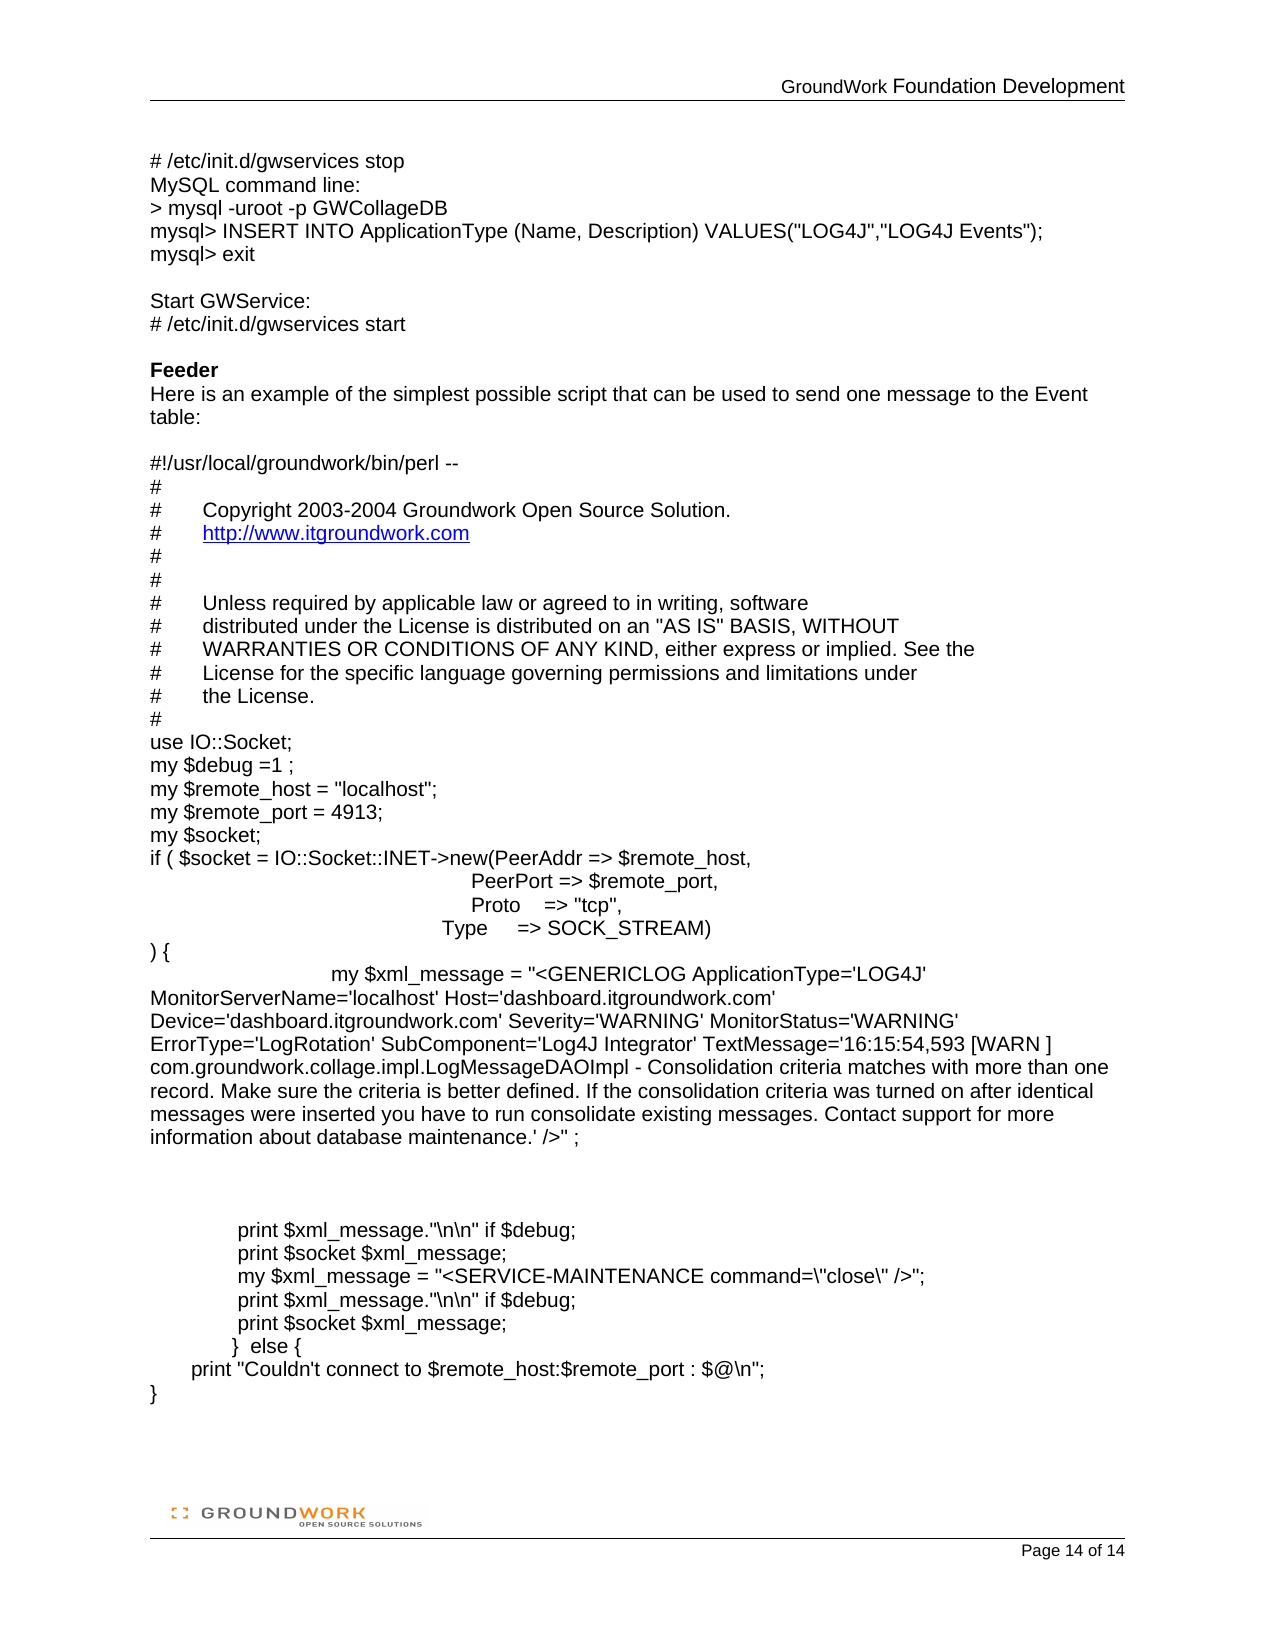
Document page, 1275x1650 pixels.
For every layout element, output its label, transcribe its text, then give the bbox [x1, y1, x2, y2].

text # /etc/init.d/gwservices start [150, 313, 1125, 336]
text # /etc/init.d/gwservices stop MySQL command line: > mysql -uroot -p GWCollageDB mysql> INSERT INTO ApplicationType (Name, Description) VALUES("LOG4J","LOG4J Events"); mysql> exit Start GWService: [150, 150, 1125, 313]
picture [166, 1504, 429, 1530]
text Feeder Here is an example of the simplest possible script that can be used to send one message to the Event table: #!/usr/local/groundwork/bin/perl -- # # Copyright 2003-2004 Groundwork Open Source Solution. # http://www.itgroundwork.com # # # Unless required by applicable law or agreed to in writing, software # distributed under the License is distributed on an "AS IS" BASIS, WITHOUT # WARRANTIES OR CONDITIONS OF ANY KIND, either express or implied. See the # License for the specific language governing permissions and limitations under # the License. # use IO::Socket; my $debug =1 ; my $remote_host = "localhost"; my $remote_port = 4913; my $socket; if ( $socket = IO::Socket::INET->new(PeerAddr => $remote_host, PeerPort => $remote_port, Proto => "tcp", Type => SOCK_STREAM) ) { my $xml_message = "<GENERICLOG ApplicationType='LOG4J' MonitorServerName='localhost' Host='dashboard.itgroundwork.com' Device='dashboard.itgroundwork.com' Severity='WARNING' MonitorStatus='WARNING' ErrorType='LogRotation' SubComponent='Log4J Integrator' TextMessage='16:15:54,593 [WARN ] com.groundwork.collage.impl.LogMessageDAOImpl - Consolidation criteria matches with more than one record. Make sure the criteria is better defined. If the consolidation criteria was turned on after identical messages were inserted you have to run consolidate existing messages. Contact support for more information about database maintenance.' />" ; print $xml_message."\n\n" if $debug; print $socket $xml_message; my $xml_message = "<SERVICE-MAINTENANCE command=\"close\" />"; print $xml_message."\n\n" if $debug; print $socket $xml_message; } else { print "Couldn't connect to $remote_host:$remote_port : $@\n"; } [150, 336, 1125, 1428]
